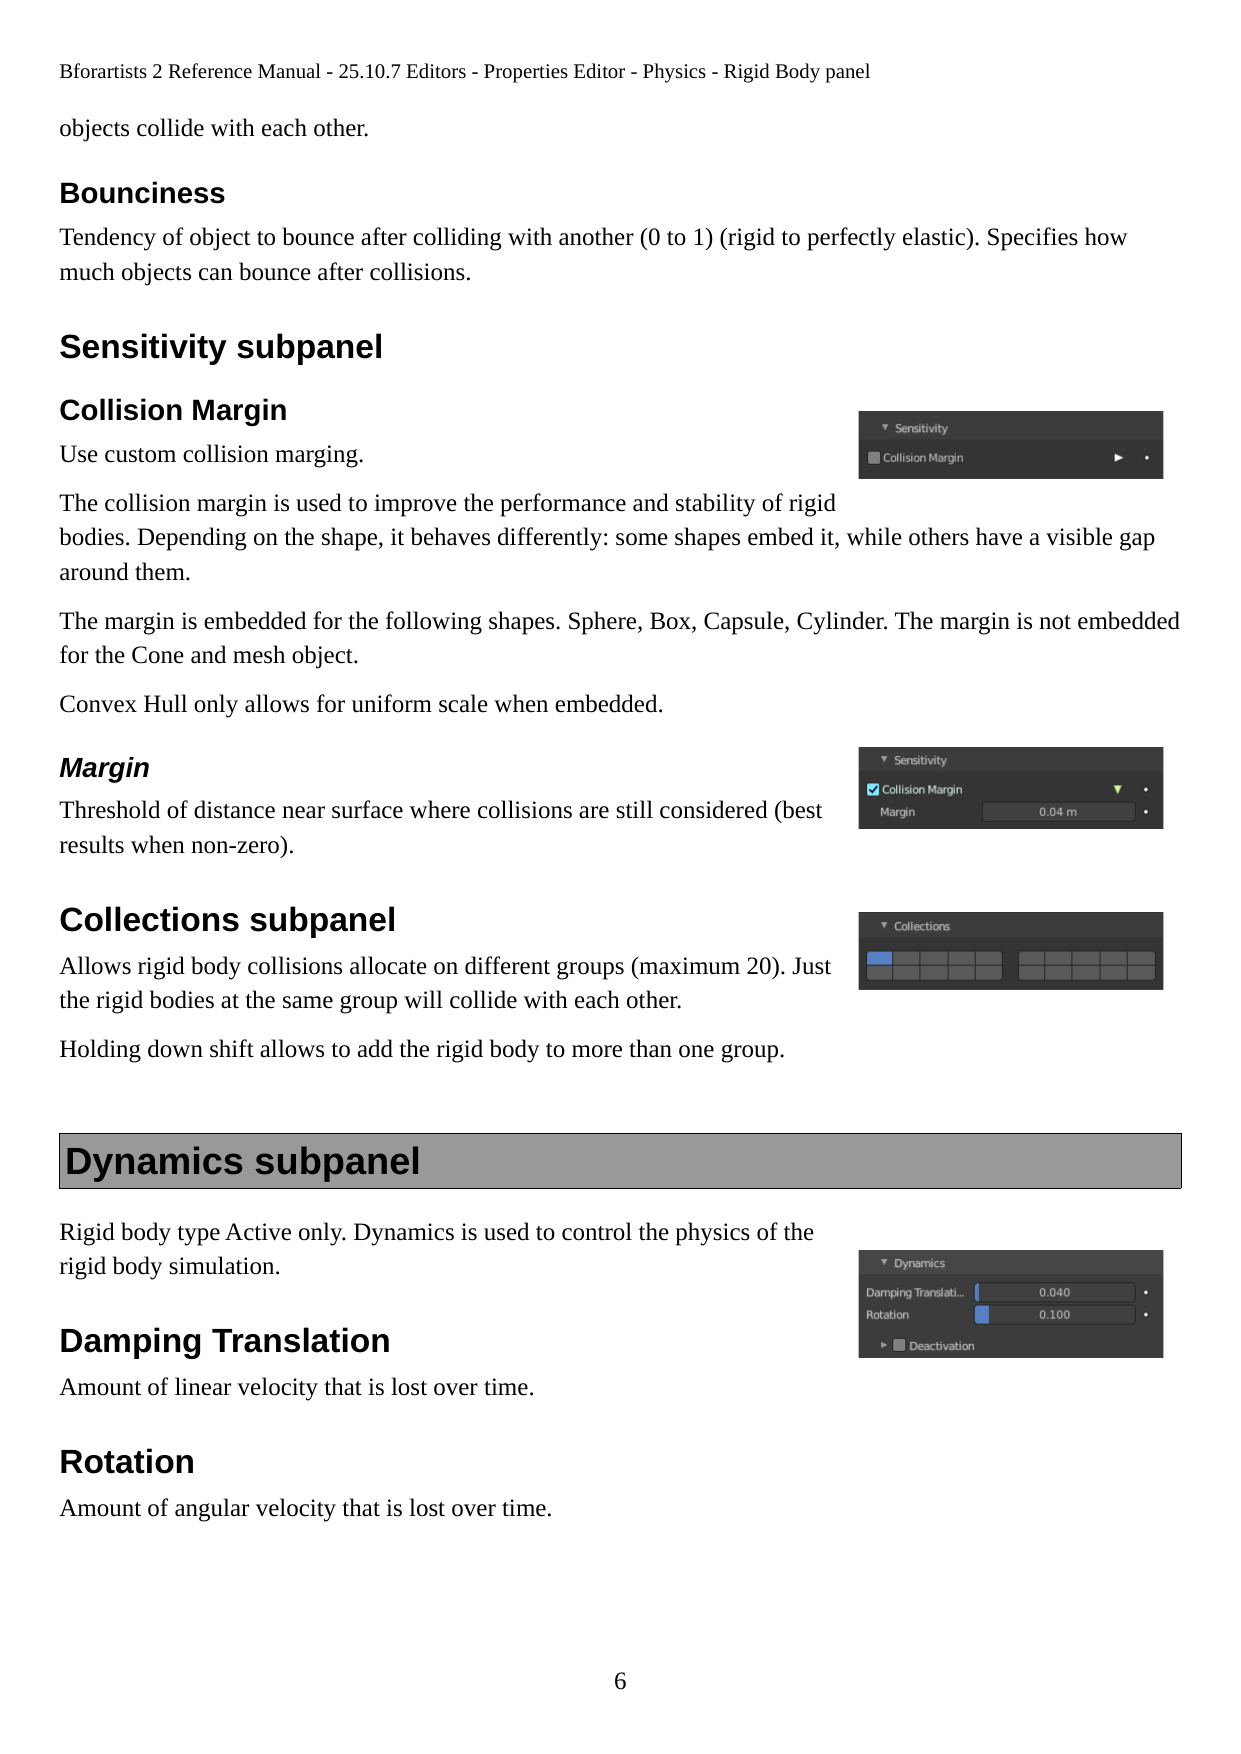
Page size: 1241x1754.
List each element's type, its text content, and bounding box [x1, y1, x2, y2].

text The margin is embedded for the following shapes. Sphere, Box, Capsule, Cylinder. The margin is not embedded for the Cone and mesh object. [59, 606, 1181, 669]
picture [858, 747, 1164, 829]
text Convex Hull only allows for uniform scale when embedded. [59, 689, 1181, 718]
text Rigid body type Active only. Dynamics is used to control the physics of the rigid body simulation. [59, 1217, 1181, 1280]
text The collision margin is used to improve the performance and stability of rigid bodies. Depending on the shape, it behaves differently: some shapes embed it, while others have a visible gap around them. [59, 488, 1181, 586]
text objects collide with each other. [59, 113, 1181, 141]
subtitle Bounciness [59, 176, 1181, 210]
text Allows rigid body collisions allocate on different groups (maximum 20). Just the rigid bodies at the same group will collide with each other. [59, 951, 1181, 1014]
text Threshold of distance near surface where collisions are still considered (best results when non-zero). [59, 795, 1181, 859]
picture [858, 1250, 1164, 1358]
subtitle Margin [59, 751, 858, 783]
picture [858, 912, 1164, 990]
text Amount of angular velocity that is lost over time. [59, 1493, 1181, 1522]
text Holding down shift allows to add the rigid body to more than one group. [59, 1034, 1181, 1063]
subtitle Damping Translation [59, 1321, 1181, 1360]
subtitle Collections subpanel [59, 900, 1181, 938]
subtitle Rotation [59, 1442, 1181, 1481]
table_header Dynamics subpanel [60, 1134, 1181, 1188]
picture [858, 411, 1164, 479]
text Use custom collision marging. [59, 439, 858, 468]
subtitle Collision Margin [59, 393, 1181, 426]
subtitle [1164, 751, 1181, 783]
subtitle Sensitivity subpanel [59, 327, 1181, 366]
text Amount of linear velocity that is lost over time. [59, 1372, 1181, 1401]
text Tendency of object to bounce after colliding with another (0 to 1) (rigid to perfectly elastic). Specifies how much objects can bounce after collisions. [59, 222, 1181, 286]
